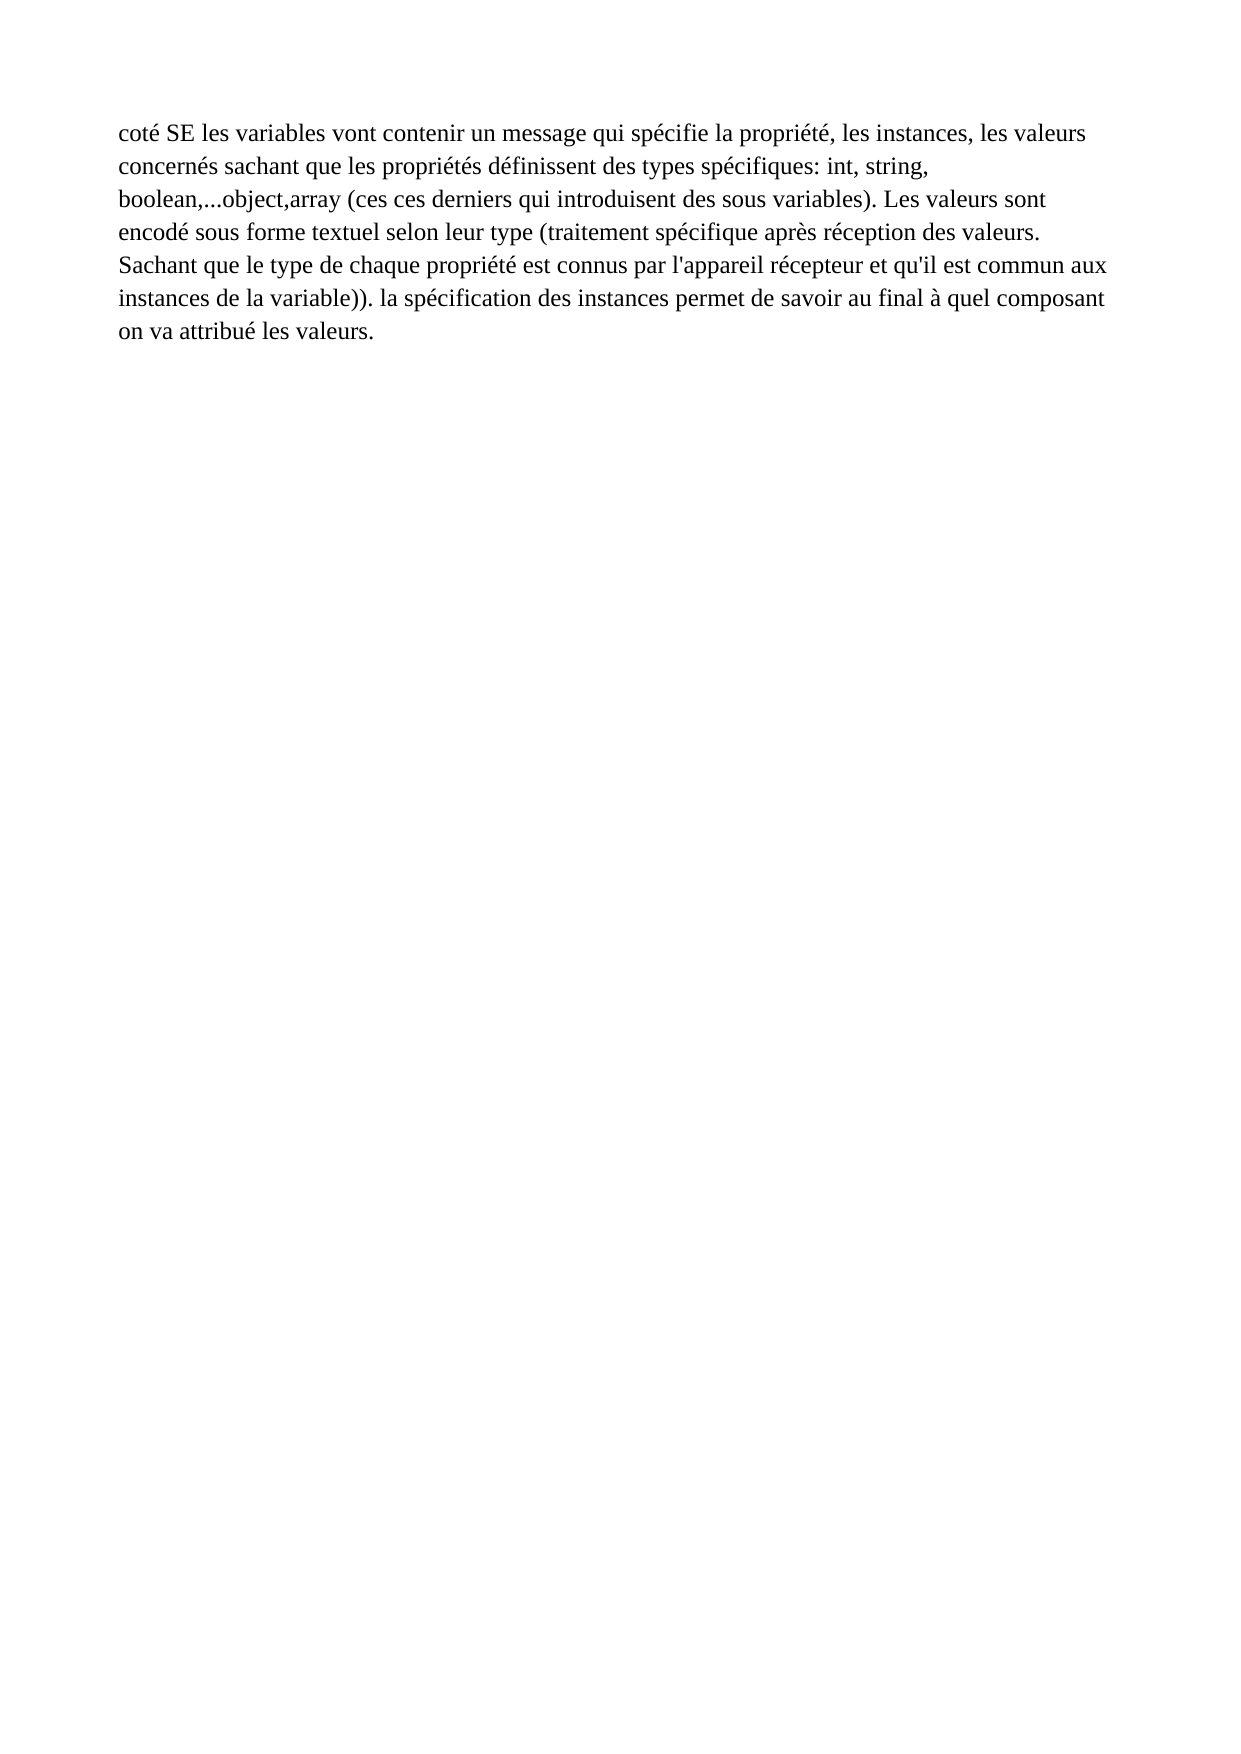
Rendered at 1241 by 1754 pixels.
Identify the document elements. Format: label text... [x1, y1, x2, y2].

text coté SE les variables vont contenir un message qui spécifie la propriété, les instances, les valeurs concernés sachant que les propriétés définissent des types spécifiques: int, string, boolean,...object,array (ces ces derniers qui introduisent des sous variables). Les valeurs sont encodé sous forme textuel selon leur type (traitement spécifique après réception des valeurs. Sachant que le type de chaque propriété est connus par l'appareil récepteur et qu'il est commun aux instances de la variable)). la spécification des instances permet de savoir au final à quel composant on va attribué les valeurs. [118, 118, 1122, 345]
